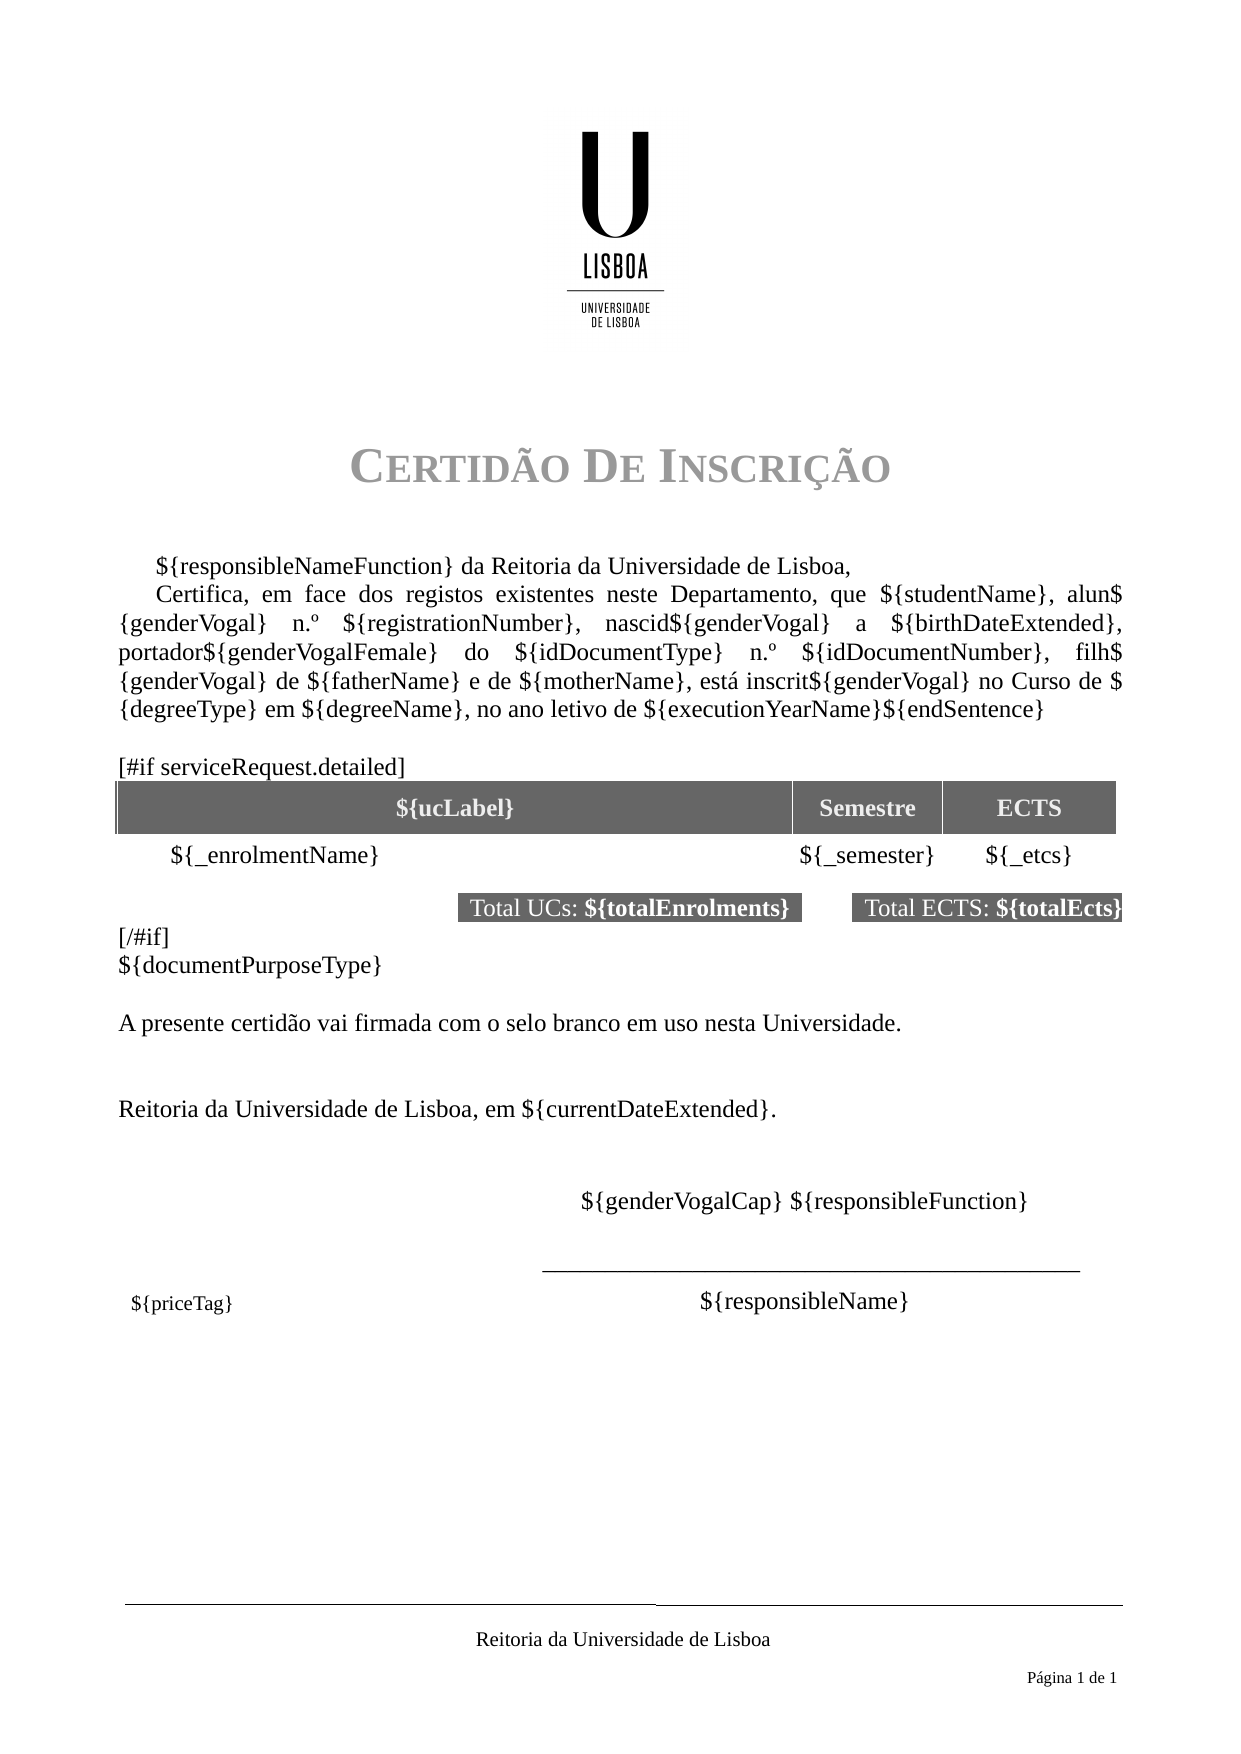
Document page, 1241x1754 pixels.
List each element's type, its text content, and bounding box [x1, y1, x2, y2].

text Certidão De Inscrição [118, 436, 1122, 493]
table_header ${genderVogalCap} ${responsibleFunction} [125, 1180, 1110, 1221]
table_header ECTS [943, 781, 1116, 834]
table_cell ${_semester} [793, 834, 942, 875]
text Certifica, em face dos registos existentes neste Departamento, que ${studentName}, alun${genderVogal} n.º ${registrationNumber}, nascid${genderVogal} a ${birthDateExtended}, portador${genderVogalFemale} do ${idDocumentType} n.º ${idDocumentNumber}, filh${genderVogal} de ${fatherName} e de ${motherName}, está inscrit${genderVogal} no Curso de ${degreeType} em ${degreeName}, no ano letivo de ${executionYearName}${endSentence} [118, 579, 1122, 723]
text A presente certidão vai firmada com o selo branco em uso nesta Universidade. [118, 1008, 1122, 1037]
table_cell ___________________________________________ [500, 1221, 1110, 1280]
text ${documentPurposeType} [118, 950, 1122, 979]
picture [542, 107, 689, 352]
text [#if serviceRequest.detailed] [118, 752, 1122, 781]
text ${responsibleNameFunction} da Reitoria da Universidade de Lisboa, [118, 551, 1122, 579]
table_cell ${responsibleName} [500, 1280, 1110, 1321]
text Total UCs: ${totalEnrolments} Total ECTS: ${totalEcts} [118, 893, 1122, 922]
table_header ${ucLabel} [118, 781, 792, 834]
table_cell ${priceTag} [125, 1221, 500, 1321]
table_cell ${_enrolmentName} [118, 834, 792, 875]
text Reitoria da Universidade de Lisboa, em ${currentDateExtended}. [118, 1094, 1122, 1123]
text [/#if] [118, 922, 1122, 950]
table_header Semestre [793, 781, 942, 834]
table_cell ${_etcs} [943, 834, 1116, 875]
